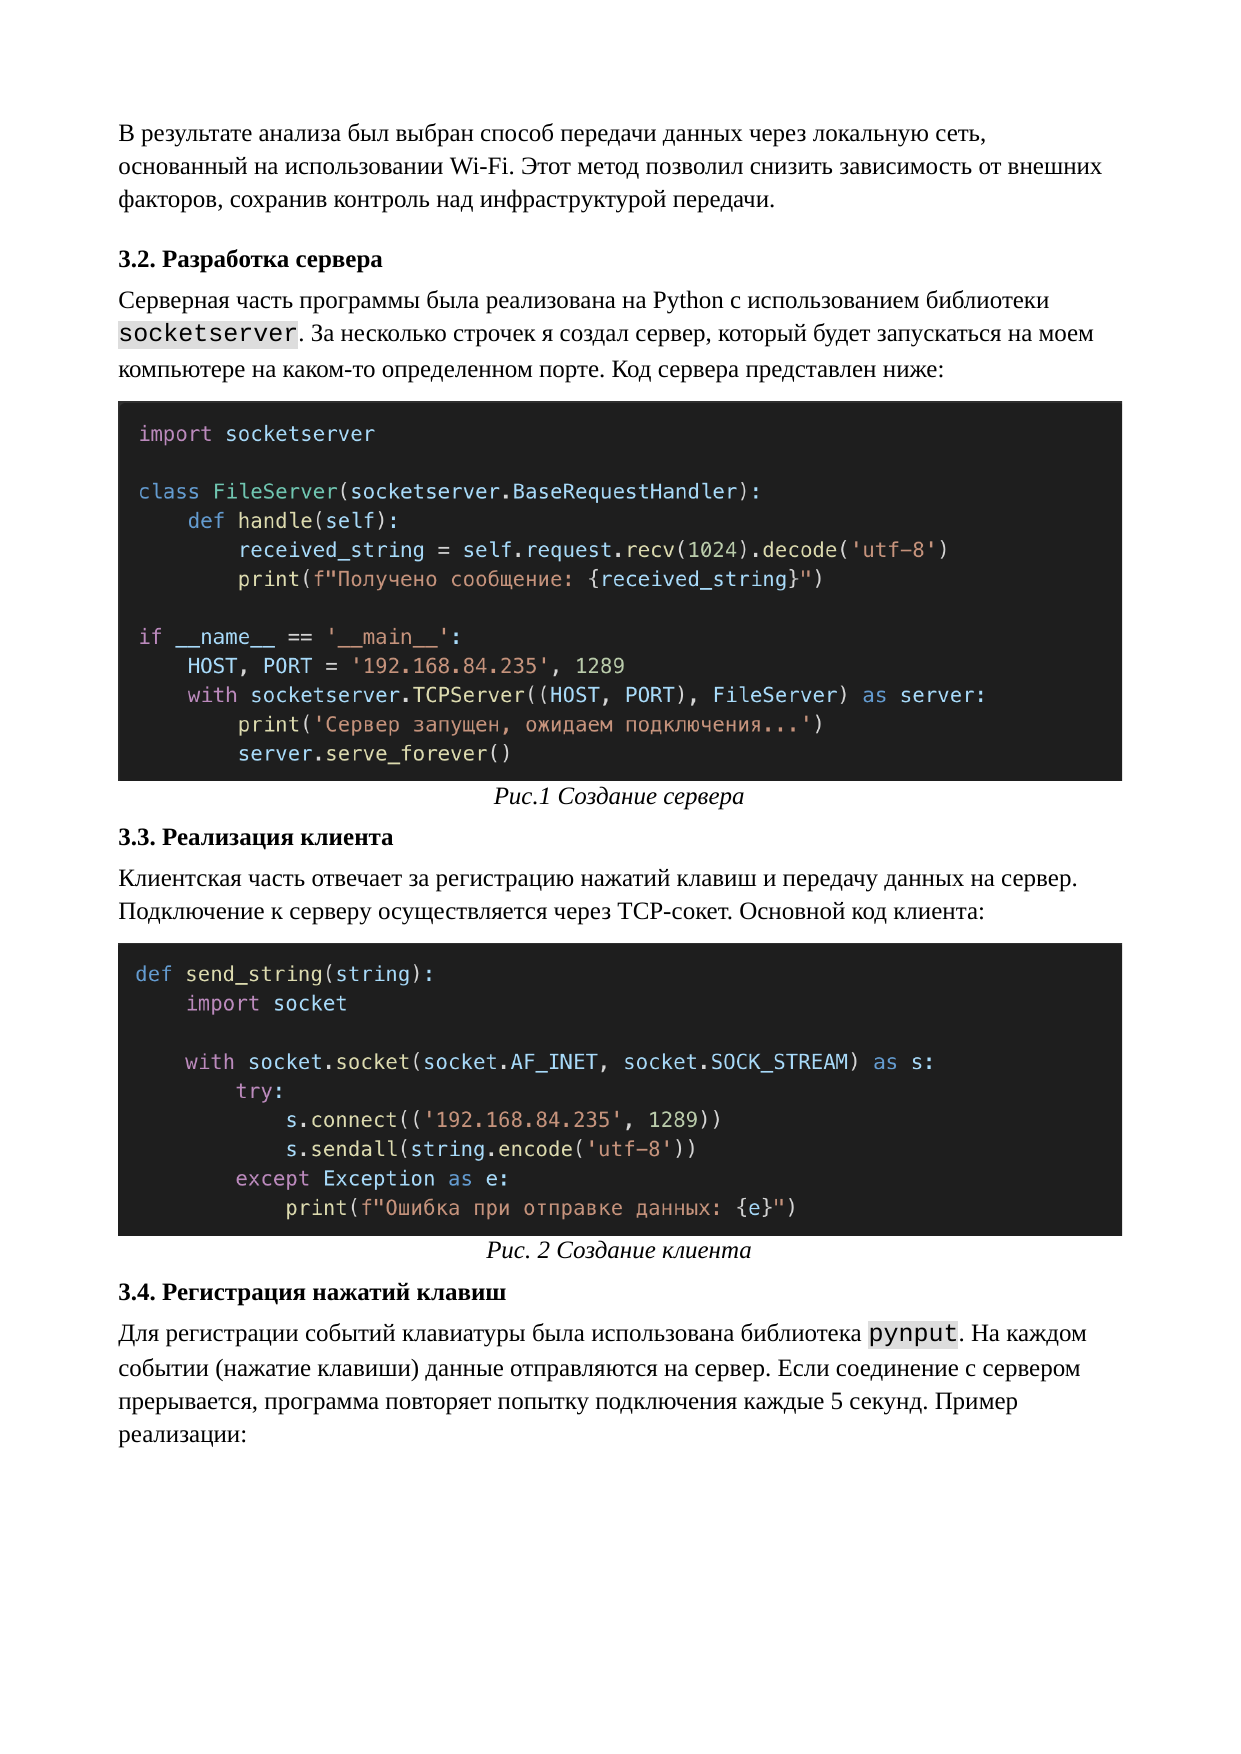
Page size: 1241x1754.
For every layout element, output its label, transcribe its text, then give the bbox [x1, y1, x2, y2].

subtitle 3.4. Регистрация нажатий клавиш [118, 1277, 1122, 1306]
text Серверная часть программы была реализована на Python с использованием библиотеки socketserver. За несколько строчек я создал сервер, который будет запускаться на моем компьютере на каком-то определенном порте. Код сервера представлен ниже: [118, 286, 1122, 382]
text Рис.1 Создание сервера [118, 781, 1122, 809]
text Рис. 2 Создание клиента [118, 1236, 1122, 1264]
text В результате анализа был выбран способ передачи данных через локальную сеть, основанный на использовании Wi-Fi. Этот метод позволил снизить зависимость от внешних факторов, сохранив контроль над инфраструктурой передачи. [118, 118, 1122, 213]
text Для регистрации событий клавиатуры была использована библиотека pynput. На каждом событии (нажатие клавиши) данные отправляются на сервер. Если соединение с сервером прерывается, программа повторяет попытку подключения каждые 5 секунд. Пример реализации: [118, 1318, 1122, 1448]
picture [118, 943, 1123, 1236]
subtitle 3.2. Разработка сервера [118, 244, 1122, 273]
subtitle 3.3. Реализация клиента [118, 822, 1122, 851]
text Клиентская часть отвечает за регистрацию нажатий клавиш и передачу данных на сервер. Подключение к серверу осуществляется через TCP-сокет. Основной код клиента: [118, 863, 1122, 925]
picture [118, 401, 1123, 781]
